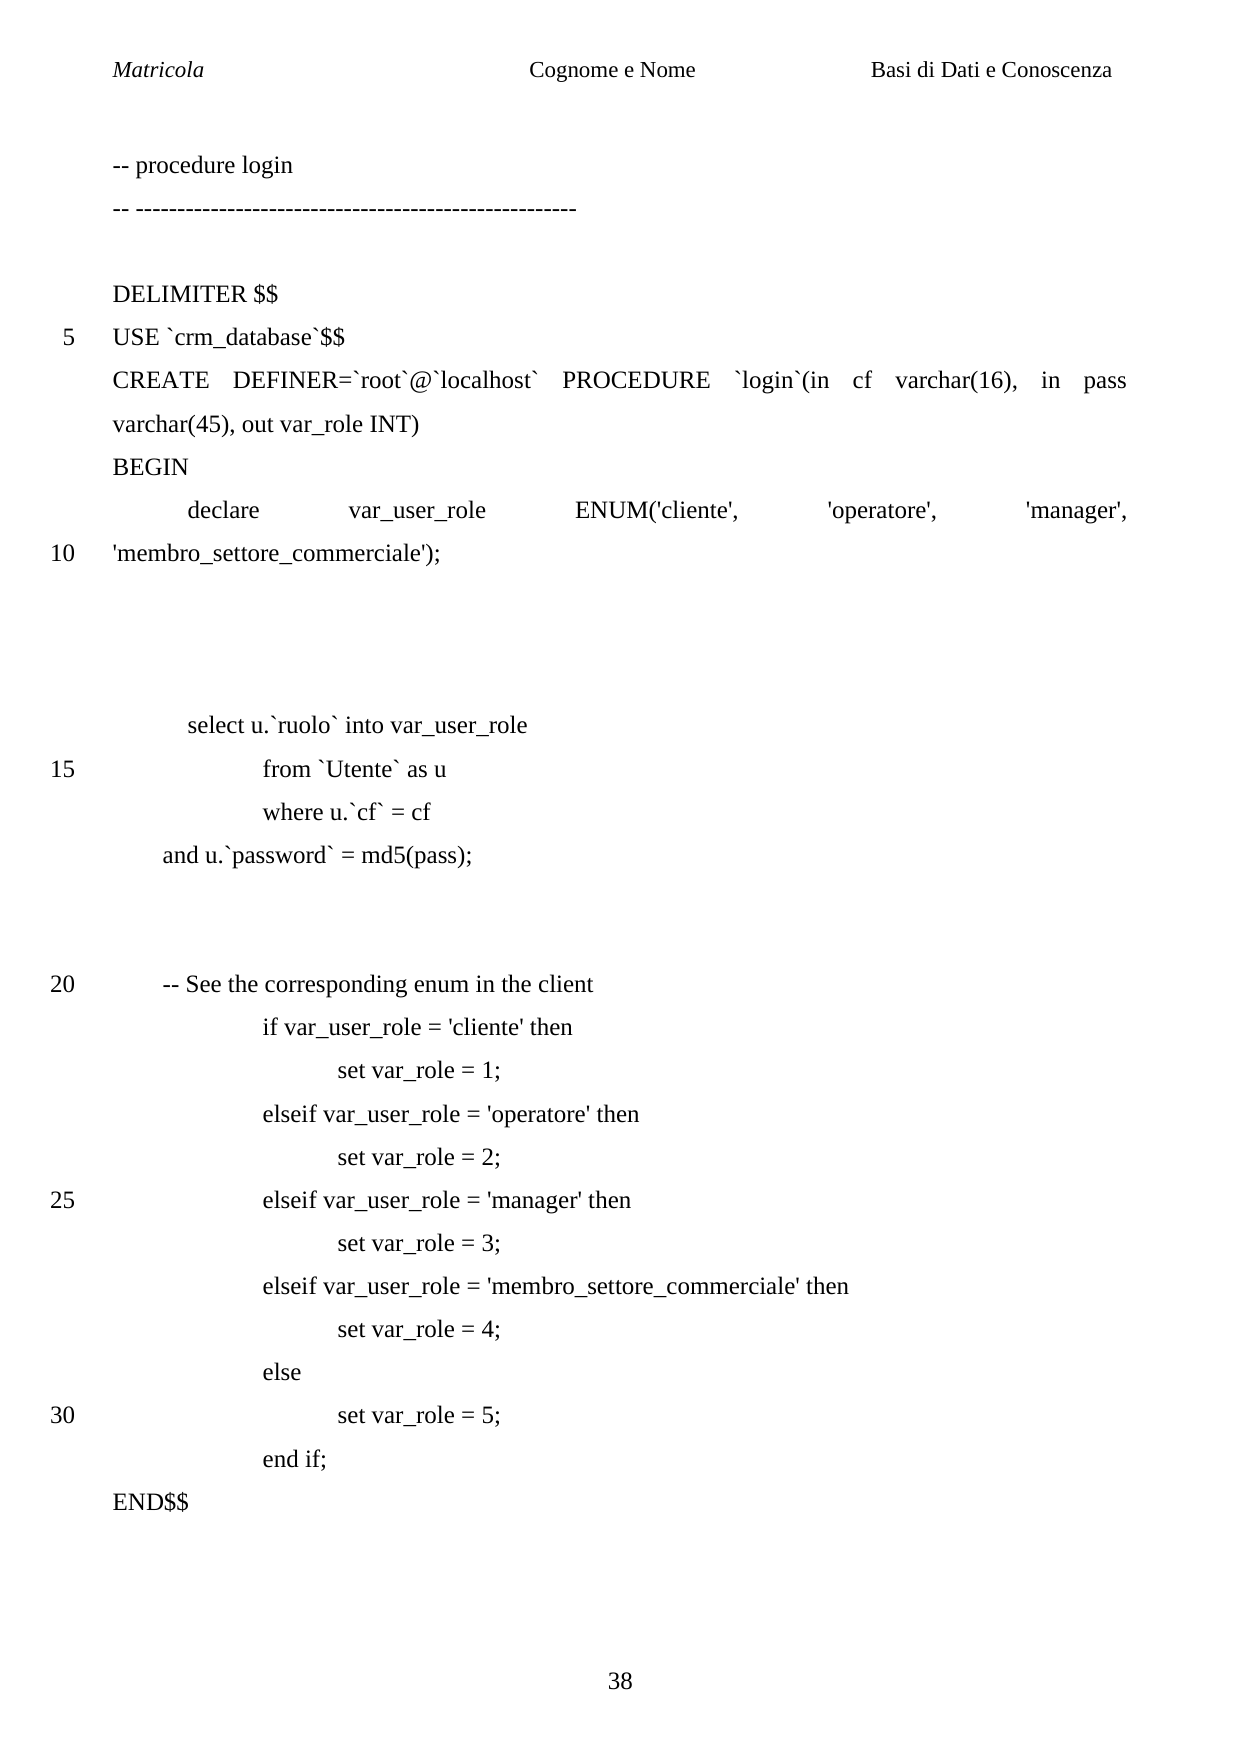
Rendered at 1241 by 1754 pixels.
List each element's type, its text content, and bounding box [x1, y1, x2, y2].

text -- See the corresponding enum in the client [112, 969, 1128, 998]
text end if; [112, 1444, 1128, 1472]
text elseif var_user_role = 'operatore' then [112, 1099, 1128, 1127]
text USE `crm_database`$$ [112, 322, 1128, 351]
text CREATE DEFINER=`root`@`localhost` PROCEDURE `login`(in cf varchar(16), in pass varchar(45), out var_role INT) [112, 366, 1128, 437]
text where u.`cf` = cf [112, 797, 1128, 826]
text END$$ [112, 1487, 1128, 1516]
text and u.`password` = md5(pass); [112, 840, 1128, 869]
text set var_role = 2; [112, 1142, 1128, 1171]
text set var_role = 1; [112, 1056, 1128, 1084]
text declare var_user_role ENUM('cliente', 'operatore', 'manager', 'membro_settore_commerciale'); [112, 495, 1128, 567]
text from `Utente` as u [112, 754, 1128, 782]
text -- ----------------------------------------------------- [112, 193, 1128, 222]
text else [112, 1357, 1128, 1386]
text elseif var_user_role = 'manager' then [112, 1185, 1128, 1214]
text -- procedure login [112, 150, 1128, 179]
text set var_role = 3; [112, 1228, 1128, 1257]
text elseif var_user_role = 'membro_settore_commerciale' then [112, 1271, 1128, 1300]
text set var_role = 5; [112, 1401, 1128, 1429]
text set var_role = 4; [112, 1314, 1128, 1343]
text if var_user_role = 'cliente' then [112, 1012, 1128, 1041]
text DELIMITER $$ [112, 279, 1128, 308]
text BEGIN [112, 452, 1128, 481]
text select u.`ruolo` into var_user_role [112, 711, 1128, 739]
